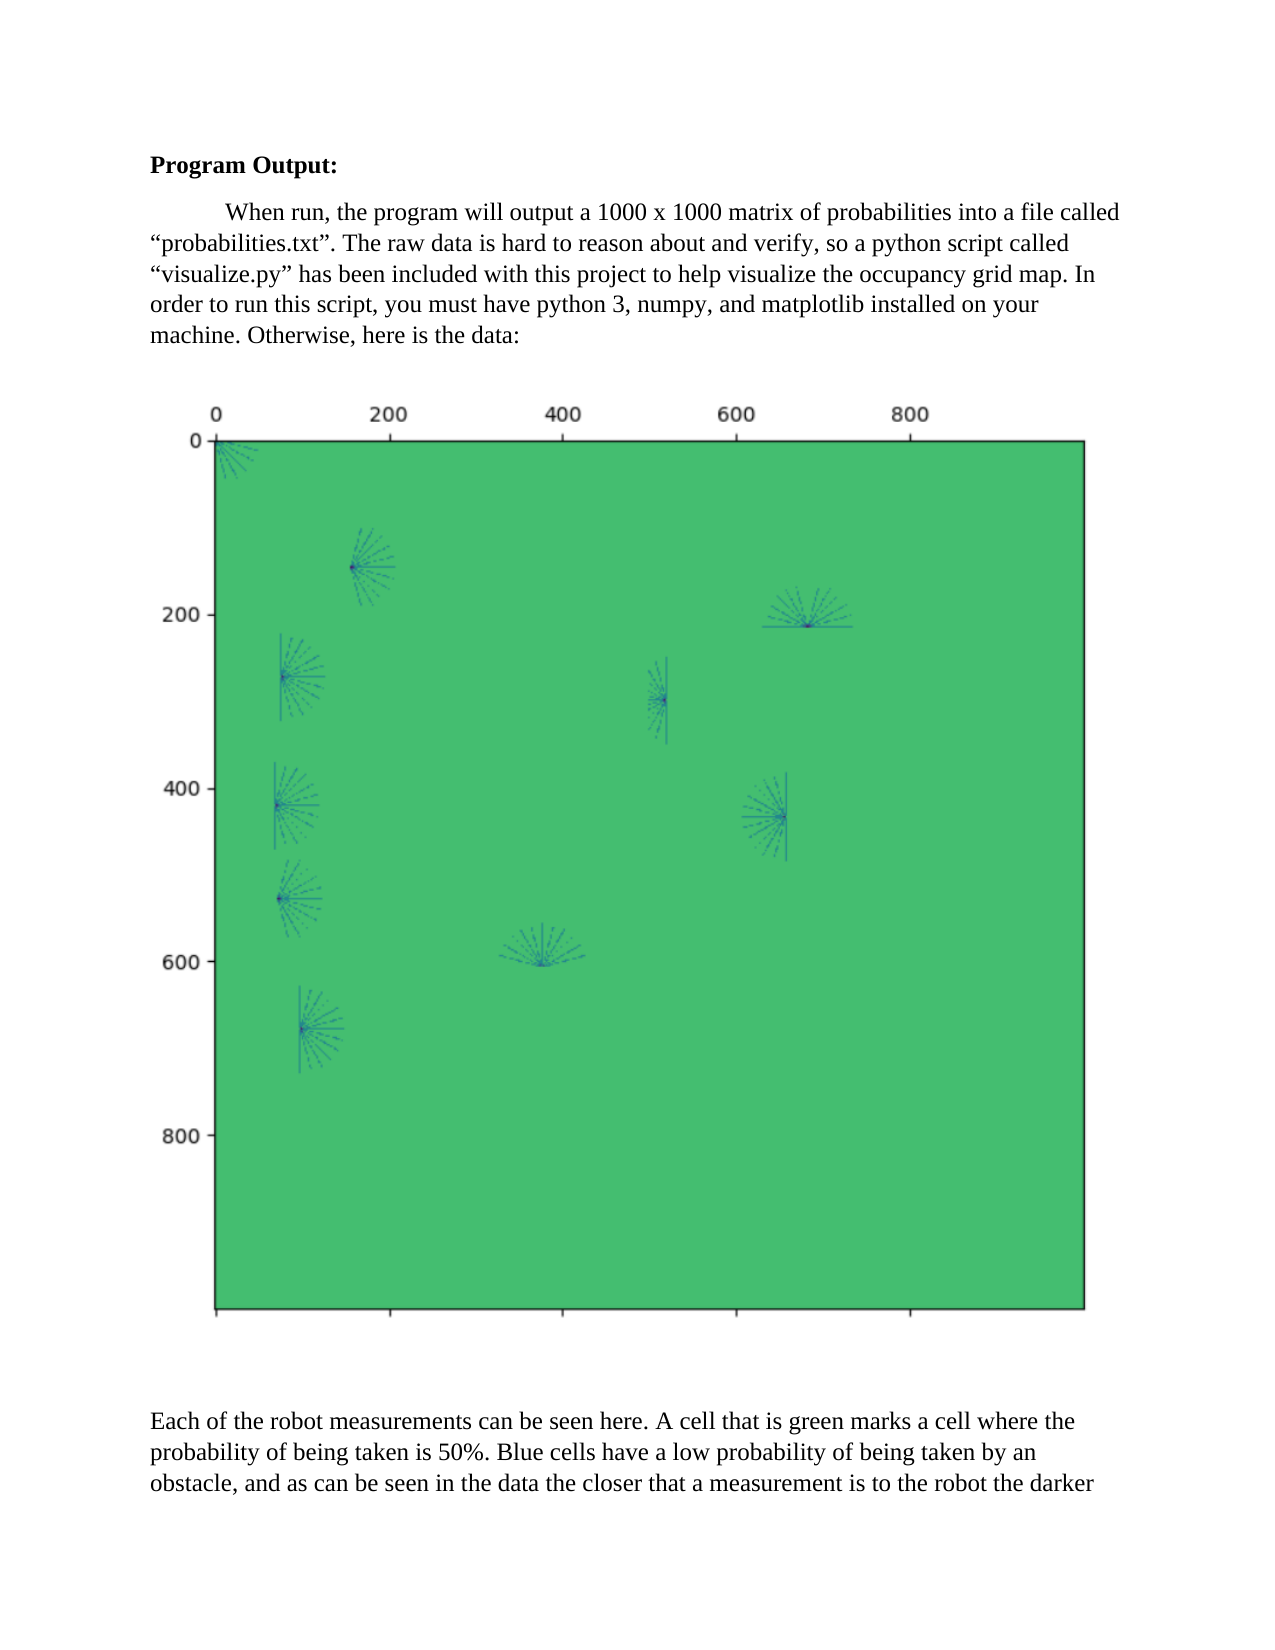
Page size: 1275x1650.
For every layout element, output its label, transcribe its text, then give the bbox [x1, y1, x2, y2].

text Program Output: [150, 150, 1125, 179]
text When run, the program will output a 1000 x 1000 matrix of probabilities into a file called “probabilities.txt”. The raw data is hard to reason about and verify, so a python script called “visualize.py” has been included with this project to help visualize the occupancy grid map. In order to run this script, you must have python 3, numpy, and matplotlib installed on your machine. Otherwise, here is the data: [150, 197, 1125, 349]
text Each of the robot measurements can be seen here. A cell that is green marks a cell where the probability of being taken is 50%. Blue cells have a low probability of being taken by an obstacle, and as can be seen in the data the closer that a measurement is to the robot the darker [150, 1406, 1125, 1497]
